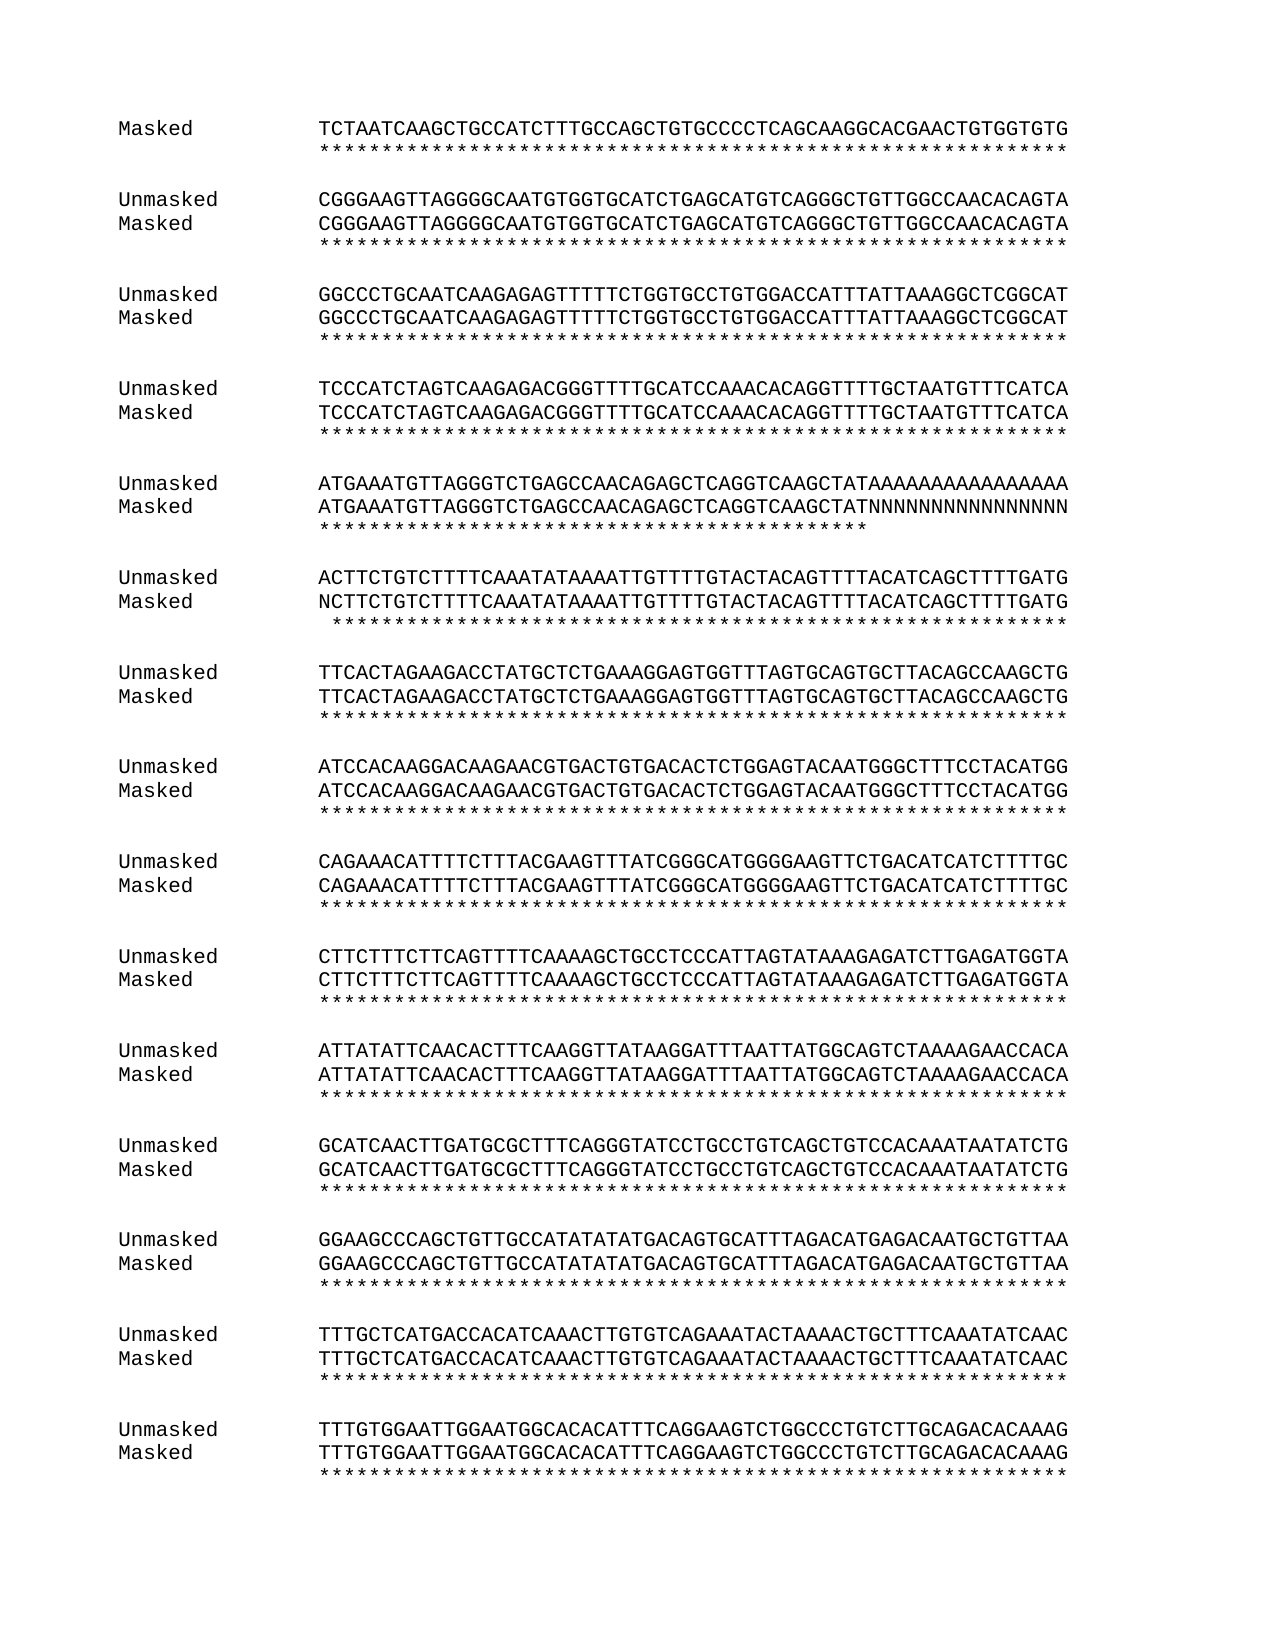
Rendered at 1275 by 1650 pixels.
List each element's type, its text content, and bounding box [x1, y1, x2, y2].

text Unmasked CGGGAAGTTAGGGGCAATGTGGTGCATCTGAGCATGTCAGGGCTGTTGGCCAACACAGTA [118, 189, 1157, 213]
text ************************************************************ [118, 1466, 1157, 1489]
text Masked TTTGCTCATGACCACATCAAACTTGTGTCAGAAATACTAAAACTGCTTTCAAATATCAAC [118, 1348, 1157, 1371]
text ************************************************************ [118, 804, 1157, 827]
text Unmasked GGAAGCCCAGCTGTTGCCATATATATGACAGTGCATTTAGACATGAGACAATGCTGTTAA [118, 1229, 1157, 1253]
text Unmasked TTTGCTCATGACCACATCAAACTTGTGTCAGAAATACTAAAACTGCTTTCAAATATCAAC [118, 1324, 1157, 1348]
text Unmasked ATCCACAAGGACAAGAACGTGACTGTGACACTCTGGAGTACAATGGGCTTTCCTACATGG [118, 757, 1157, 780]
text ************************************************************ [118, 898, 1157, 922]
text ************************************************************ [118, 236, 1157, 260]
text ************************************************************ [118, 1182, 1157, 1206]
text ************************************************************ [118, 331, 1157, 354]
text Masked ATTATATTCAACACTTTCAAGGTTATAAGGATTTAATTATGGCAGTCTAAAAGAACCACA [118, 1064, 1157, 1088]
text ************************************************************ [118, 142, 1157, 165]
text Masked TCCCATCTAGTCAAGAGACGGGTTTTGCATCCAAACACAGGTTTTGCTAATGTTTCATCA [118, 402, 1157, 426]
text ************************************************************ [118, 709, 1157, 733]
text Unmasked ACTTCTGTCTTTTCAAATATAAAATTGTTTTGTACTACAGTTTTACATCAGCTTTTGATG [118, 567, 1157, 591]
text Unmasked TCCCATCTAGTCAAGAGACGGGTTTTGCATCCAAACACAGGTTTTGCTAATGTTTCATCA [118, 378, 1157, 402]
text Masked ATCCACAAGGACAAGAACGTGACTGTGACACTCTGGAGTACAATGGGCTTTCCTACATGG [118, 780, 1157, 804]
text ************************************************************ [118, 1277, 1157, 1300]
text *********************************************************** [118, 615, 1157, 638]
text Unmasked CAGAAACATTTTCTTTACGAAGTTTATCGGGCATGGGGAAGTTCTGACATCATCTTTTGC [118, 851, 1157, 875]
text Unmasked GGCCCTGCAATCAAGAGAGTTTTTCTGGTGCCTGTGGACCATTTATTAAAGGCTCGGCAT [118, 284, 1157, 307]
text Unmasked TTTGTGGAATTGGAATGGCACACATTTCAGGAAGTCTGGCCCTGTCTTGCAGACACAAAG [118, 1419, 1157, 1442]
text Masked CAGAAACATTTTCTTTACGAAGTTTATCGGGCATGGGGAAGTTCTGACATCATCTTTTGC [118, 875, 1157, 898]
text Unmasked ATTATATTCAACACTTTCAAGGTTATAAGGATTTAATTATGGCAGTCTAAAAGAACCACA [118, 1040, 1157, 1064]
text Masked CTTCTTTCTTCAGTTTTCAAAAGCTGCCTCCCATTAGTATAAAGAGATCTTGAGATGGTA [118, 969, 1157, 993]
text Unmasked ATGAAATGTTAGGGTCTGAGCCAACAGAGCTCAGGTCAAGCTATAAAAAAAAAAAAAAAA [118, 473, 1157, 496]
text Masked ATGAAATGTTAGGGTCTGAGCCAACAGAGCTCAGGTCAAGCTATNNNNNNNNNNNNNNNN [118, 496, 1157, 520]
text ************************************************************ [118, 993, 1157, 1017]
text Masked CGGGAAGTTAGGGGCAATGTGGTGCATCTGAGCATGTCAGGGCTGTTGGCCAACACAGTA [118, 213, 1157, 236]
text Masked NCTTCTGTCTTTTCAAATATAAAATTGTTTTGTACTACAGTTTTACATCAGCTTTTGATG [118, 591, 1157, 615]
text ************************************************************ [118, 1371, 1157, 1395]
text Unmasked CTTCTTTCTTCAGTTTTCAAAAGCTGCCTCCCATTAGTATAAAGAGATCTTGAGATGGTA [118, 946, 1157, 969]
text ************************************************************ [118, 1088, 1157, 1111]
text ************************************************************ [118, 426, 1157, 449]
text Unmasked GCATCAACTTGATGCGCTTTCAGGGTATCCTGCCTGTCAGCTGTCCACAAATAATATCTG [118, 1135, 1157, 1158]
text Masked GGAAGCCCAGCTGTTGCCATATATATGACAGTGCATTTAGACATGAGACAATGCTGTTAA [118, 1253, 1157, 1277]
text Masked GCATCAACTTGATGCGCTTTCAGGGTATCCTGCCTGTCAGCTGTCCACAAATAATATCTG [118, 1158, 1157, 1182]
text Masked TTTGTGGAATTGGAATGGCACACATTTCAGGAAGTCTGGCCCTGTCTTGCAGACACAAAG [118, 1442, 1157, 1466]
text Masked GGCCCTGCAATCAAGAGAGTTTTTCTGGTGCCTGTGGACCATTTATTAAAGGCTCGGCAT [118, 307, 1157, 331]
text Masked TTCACTAGAAGACCTATGCTCTGAAAGGAGTGGTTTAGTGCAGTGCTTACAGCCAAGCTG [118, 686, 1157, 709]
text Unmasked TTCACTAGAAGACCTATGCTCTGAAAGGAGTGGTTTAGTGCAGTGCTTACAGCCAAGCTG [118, 662, 1157, 686]
text Masked TCTAATCAAGCTGCCATCTTTGCCAGCTGTGCCCCTCAGCAAGGCACGAACTGTGGTGTG [118, 118, 1157, 142]
text ******************************************** [118, 520, 1157, 544]
